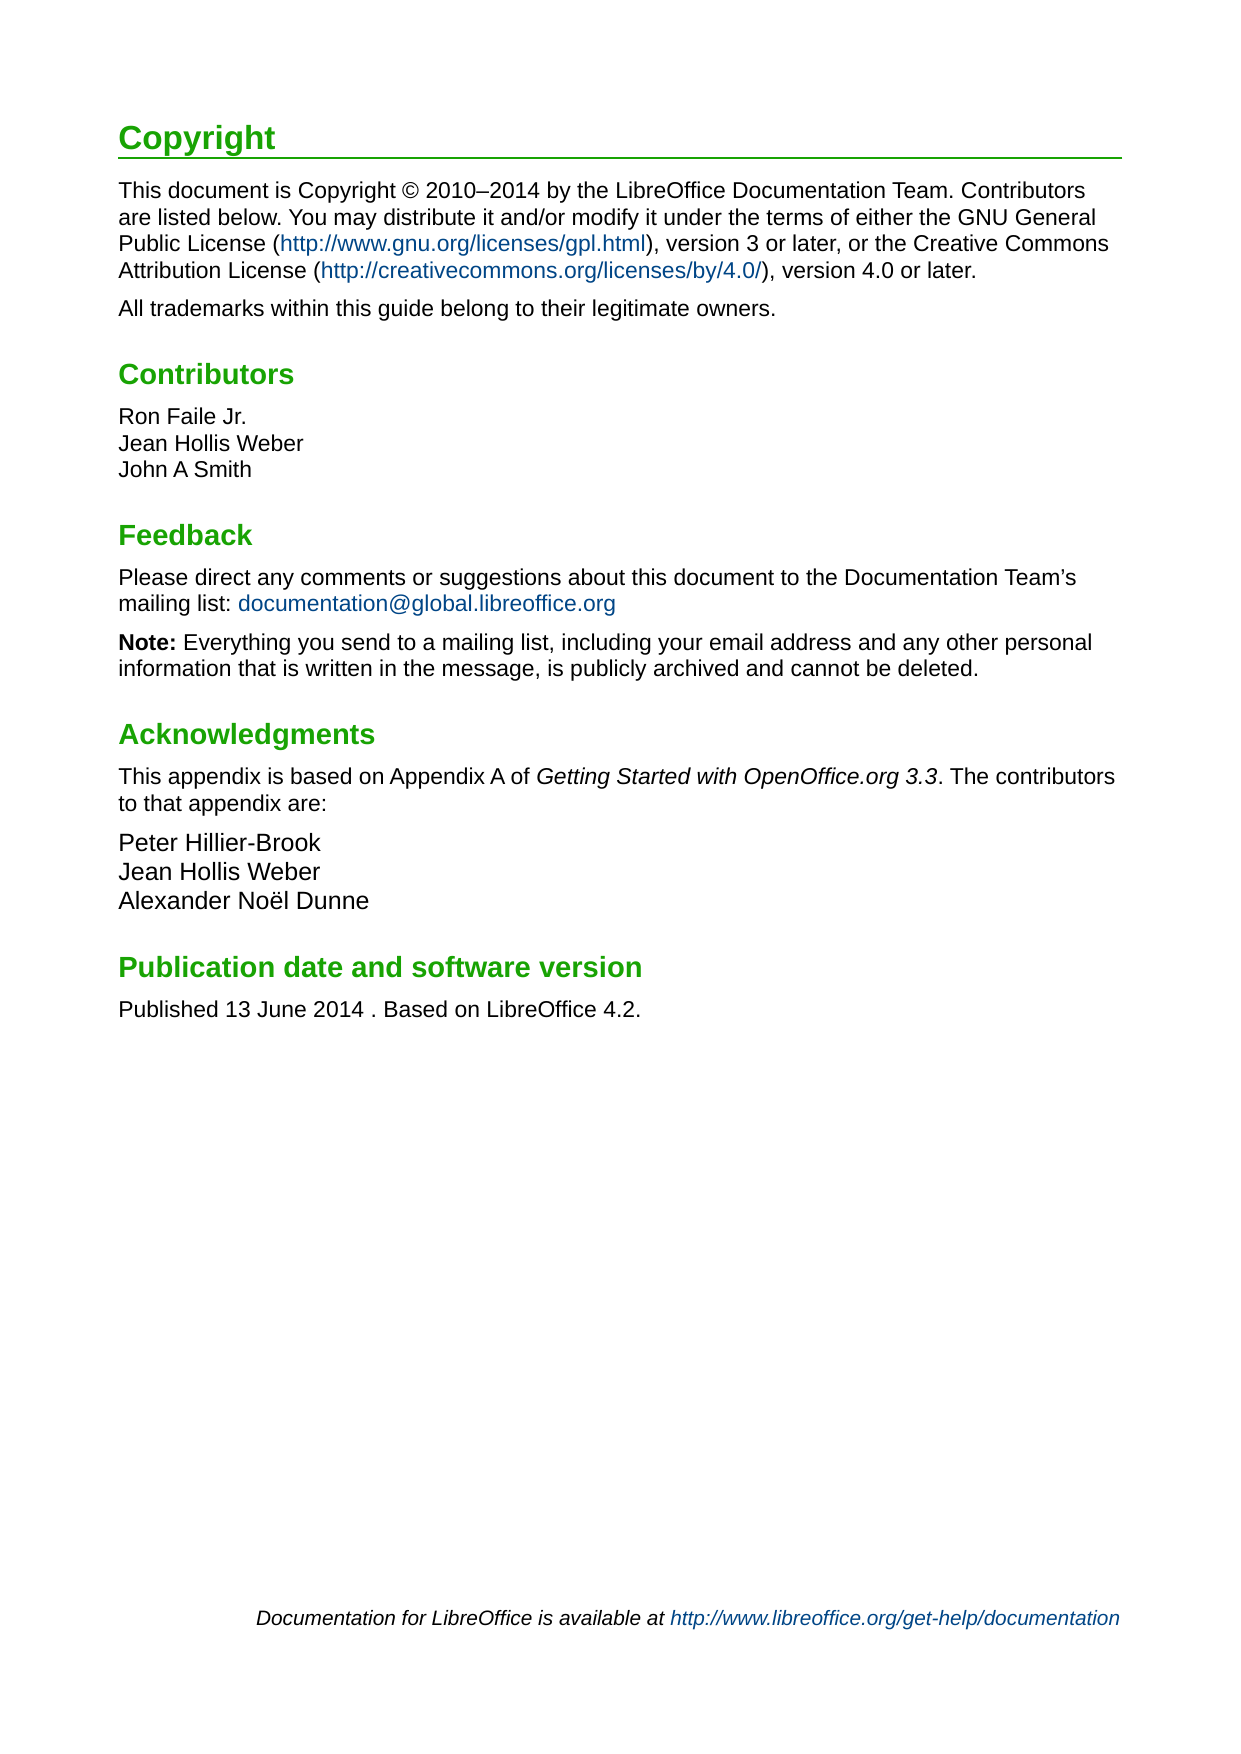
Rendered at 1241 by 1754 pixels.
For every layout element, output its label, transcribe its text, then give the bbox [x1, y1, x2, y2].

subtitle Copyright [118, 118, 1122, 157]
text Published 13 June 2014 . Based on LibreOffice 4.2. [118, 996, 1122, 1022]
text This document is Copyright © 2010–2014 by the LibreOffice Documentation Team. Contributors are listed below. You may distribute it and/or modify it under the terms of either the GNU General Public License (http://www.gnu.org/licenses/gpl.html), version 3 or later, or the Creative Commons Attribution License (http://creativecommons.org/licenses/by/4.0/), version 4.0 or later. [118, 177, 1122, 283]
subtitle Feedback [118, 518, 1122, 551]
text Ron Faile Jr. Jean Hollis Weber John A Smith [118, 403, 1122, 482]
subtitle Acknowledgments [118, 717, 1122, 751]
text All trademarks within this guide belong to their legitimate owners. [118, 295, 1122, 322]
subtitle Publication date and software version [118, 950, 1122, 984]
text This appendix is based on Appendix A of Getting Started with OpenOffice.org 3.3. The contributors to that appendix are: [118, 763, 1122, 816]
subtitle Contributors [118, 357, 1122, 391]
text Please direct any comments or suggestions about this document to the Documentation Team’s mailing list: documentation@global.libreoffice.org [118, 564, 1122, 616]
text Peter Hillier-Brook Jean Hollis Weber Alexander Noël Dunne [118, 828, 1122, 914]
text Note: Everything you send to a mailing list, including your email address and any other personal information that is written in the message, is publicly archived and cannot be deleted. [118, 629, 1122, 682]
